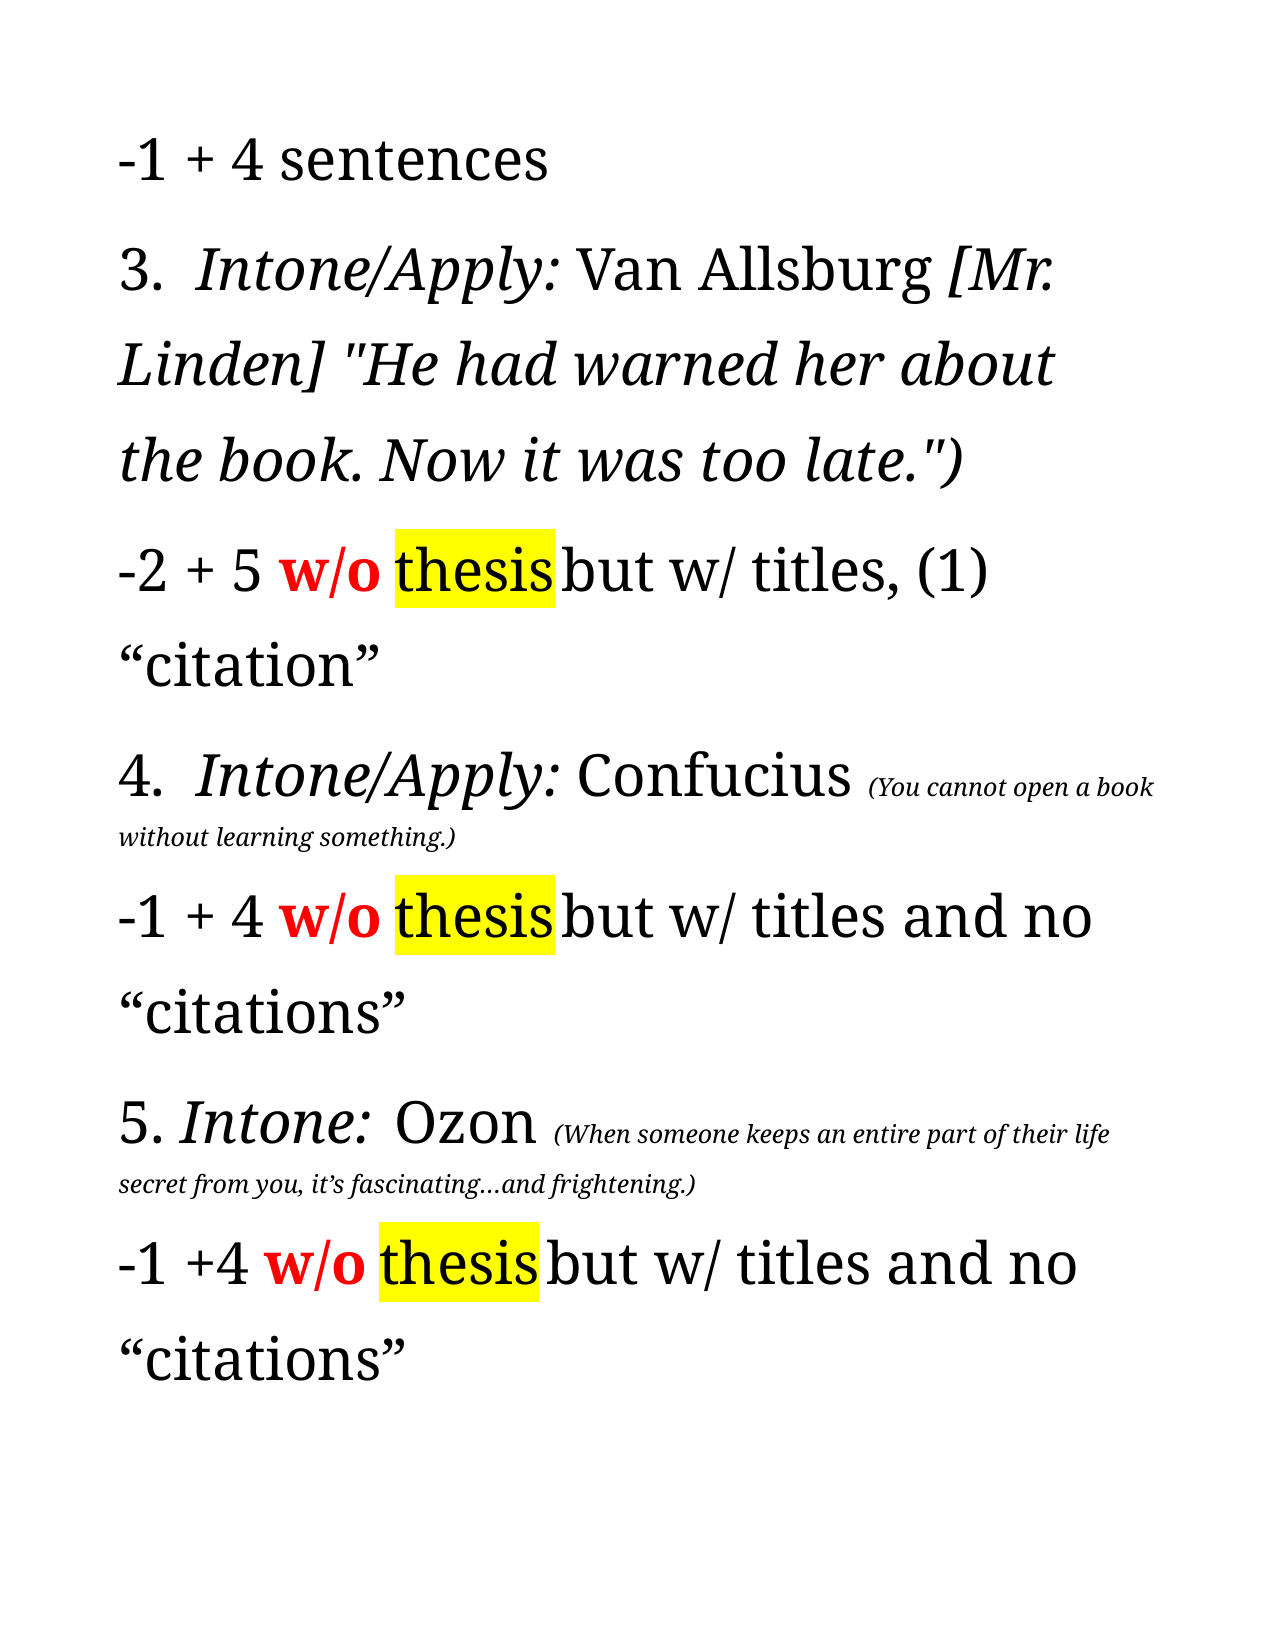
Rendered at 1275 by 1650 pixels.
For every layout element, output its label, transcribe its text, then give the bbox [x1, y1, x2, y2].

text -1 +4 w/o thesis but w/ titles and no “citations” [118, 1222, 1157, 1397]
text 4. Intone/Apply: Confucius (You cannot open a book without learning something.) [118, 734, 1157, 854]
text 5. Intone: Ozon (When someone keeps an entire part of their life secret from you, it’s fascinating…and frightening.) [118, 1081, 1157, 1201]
text -2 + 5 w/o thesis but w/ titles, (1) “citation” [118, 528, 1157, 703]
text -1 + 4 sentences [118, 118, 1157, 198]
text 3. Intone/Apply: Van Allsburg [Mr. Linden] "He had warned her about the book. Now it was too late.") [118, 228, 1157, 498]
text -1 + 4 w/o thesis but w/ titles and no “citations” [118, 875, 1157, 1050]
